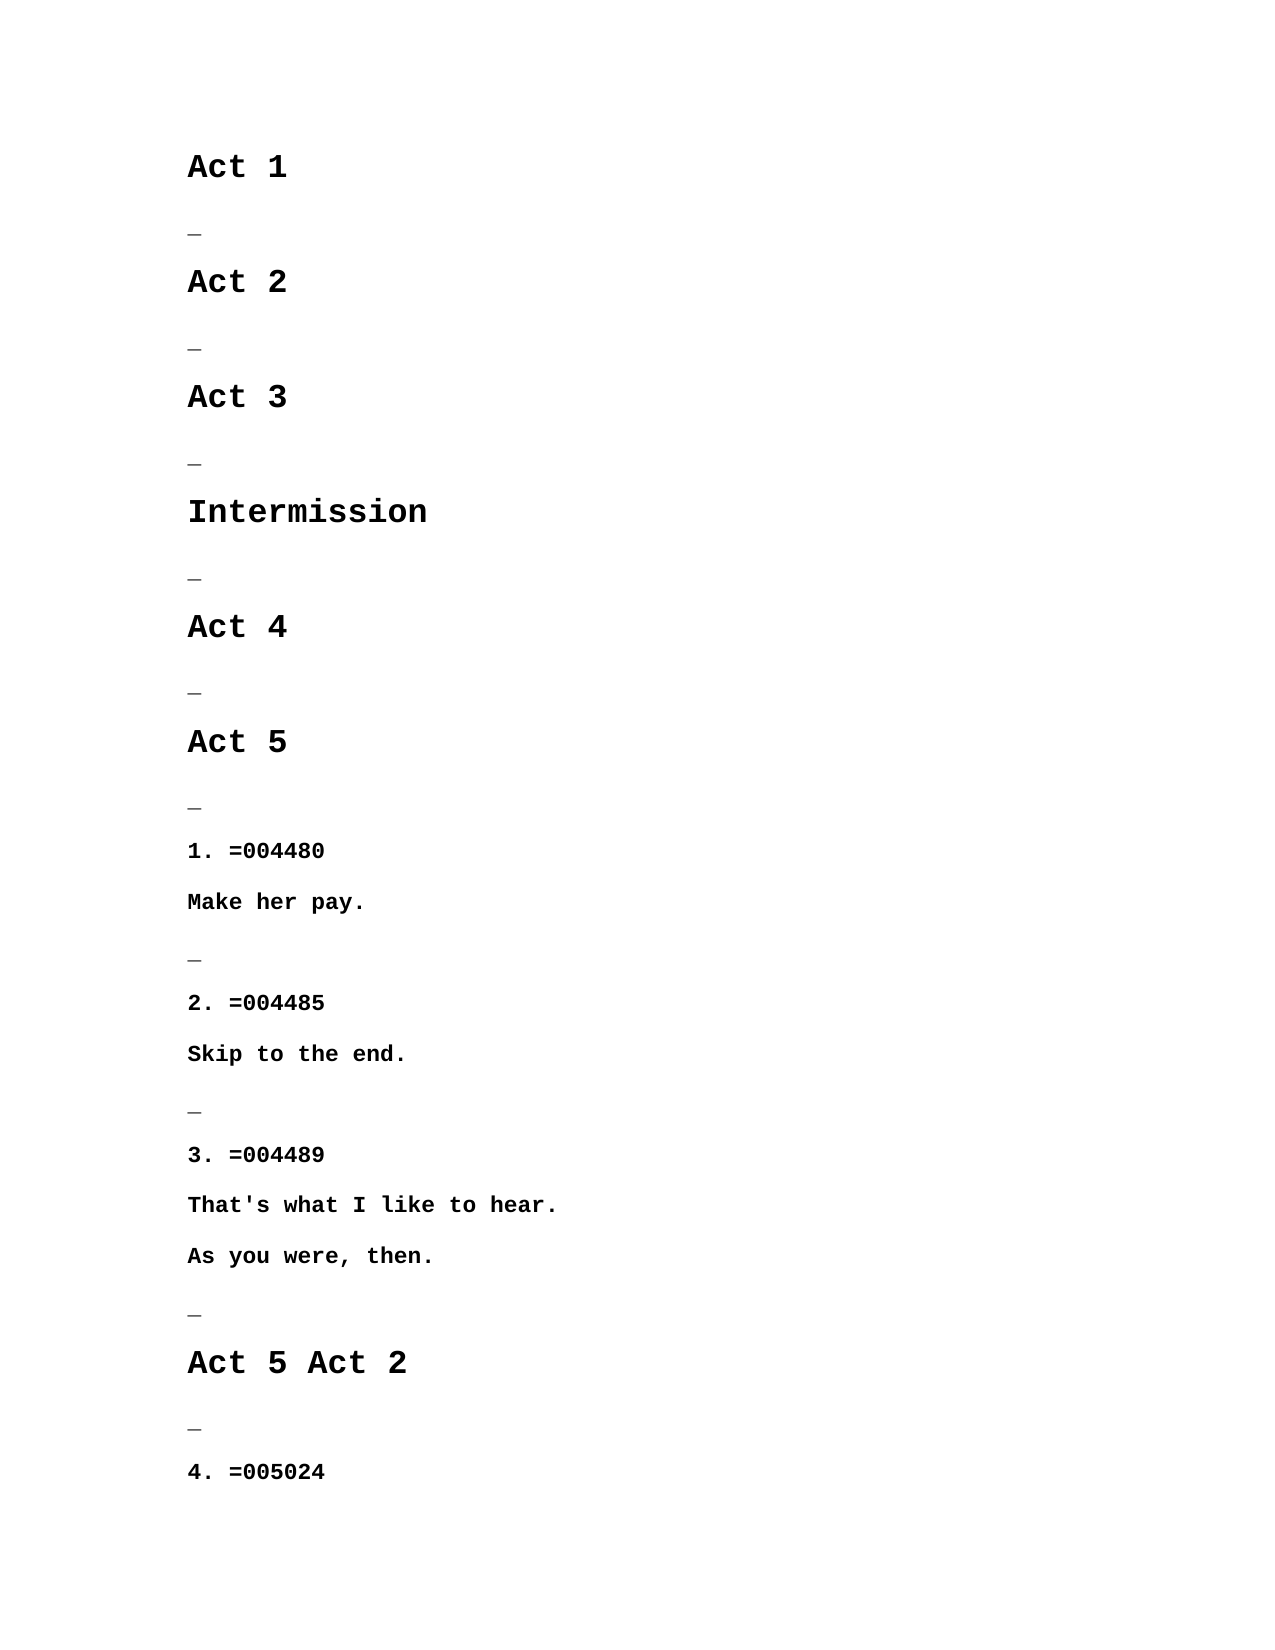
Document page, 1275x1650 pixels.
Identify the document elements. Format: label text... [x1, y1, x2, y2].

text Make her pay. [187, 890, 1087, 916]
text _ [187, 674, 1087, 700]
text 2. =004485 [187, 991, 1087, 1017]
text 4. =005024 [187, 1461, 1087, 1486]
text Intermission [187, 495, 1087, 532]
text Act 2 [187, 265, 1087, 303]
text _ [187, 941, 1087, 967]
text Act 5 Act 2 [187, 1346, 1087, 1383]
text _ [187, 214, 1087, 240]
text _ [187, 444, 1087, 470]
text _ [187, 559, 1087, 585]
text 1. =004480 [187, 839, 1087, 865]
text That's what I like to hear. [187, 1194, 1087, 1220]
text Act 3 [187, 380, 1087, 418]
text As you were, then. [187, 1244, 1087, 1270]
text Skip to the end. [187, 1042, 1087, 1068]
text _ [187, 1092, 1087, 1118]
text Act 4 [187, 609, 1087, 647]
text 3. =004489 [187, 1143, 1087, 1169]
text Act 1 [187, 150, 1087, 188]
text Act 5 [187, 724, 1087, 762]
text _ [187, 1410, 1087, 1436]
text _ [187, 1295, 1087, 1321]
text _ [187, 329, 1087, 355]
text _ [187, 789, 1087, 815]
